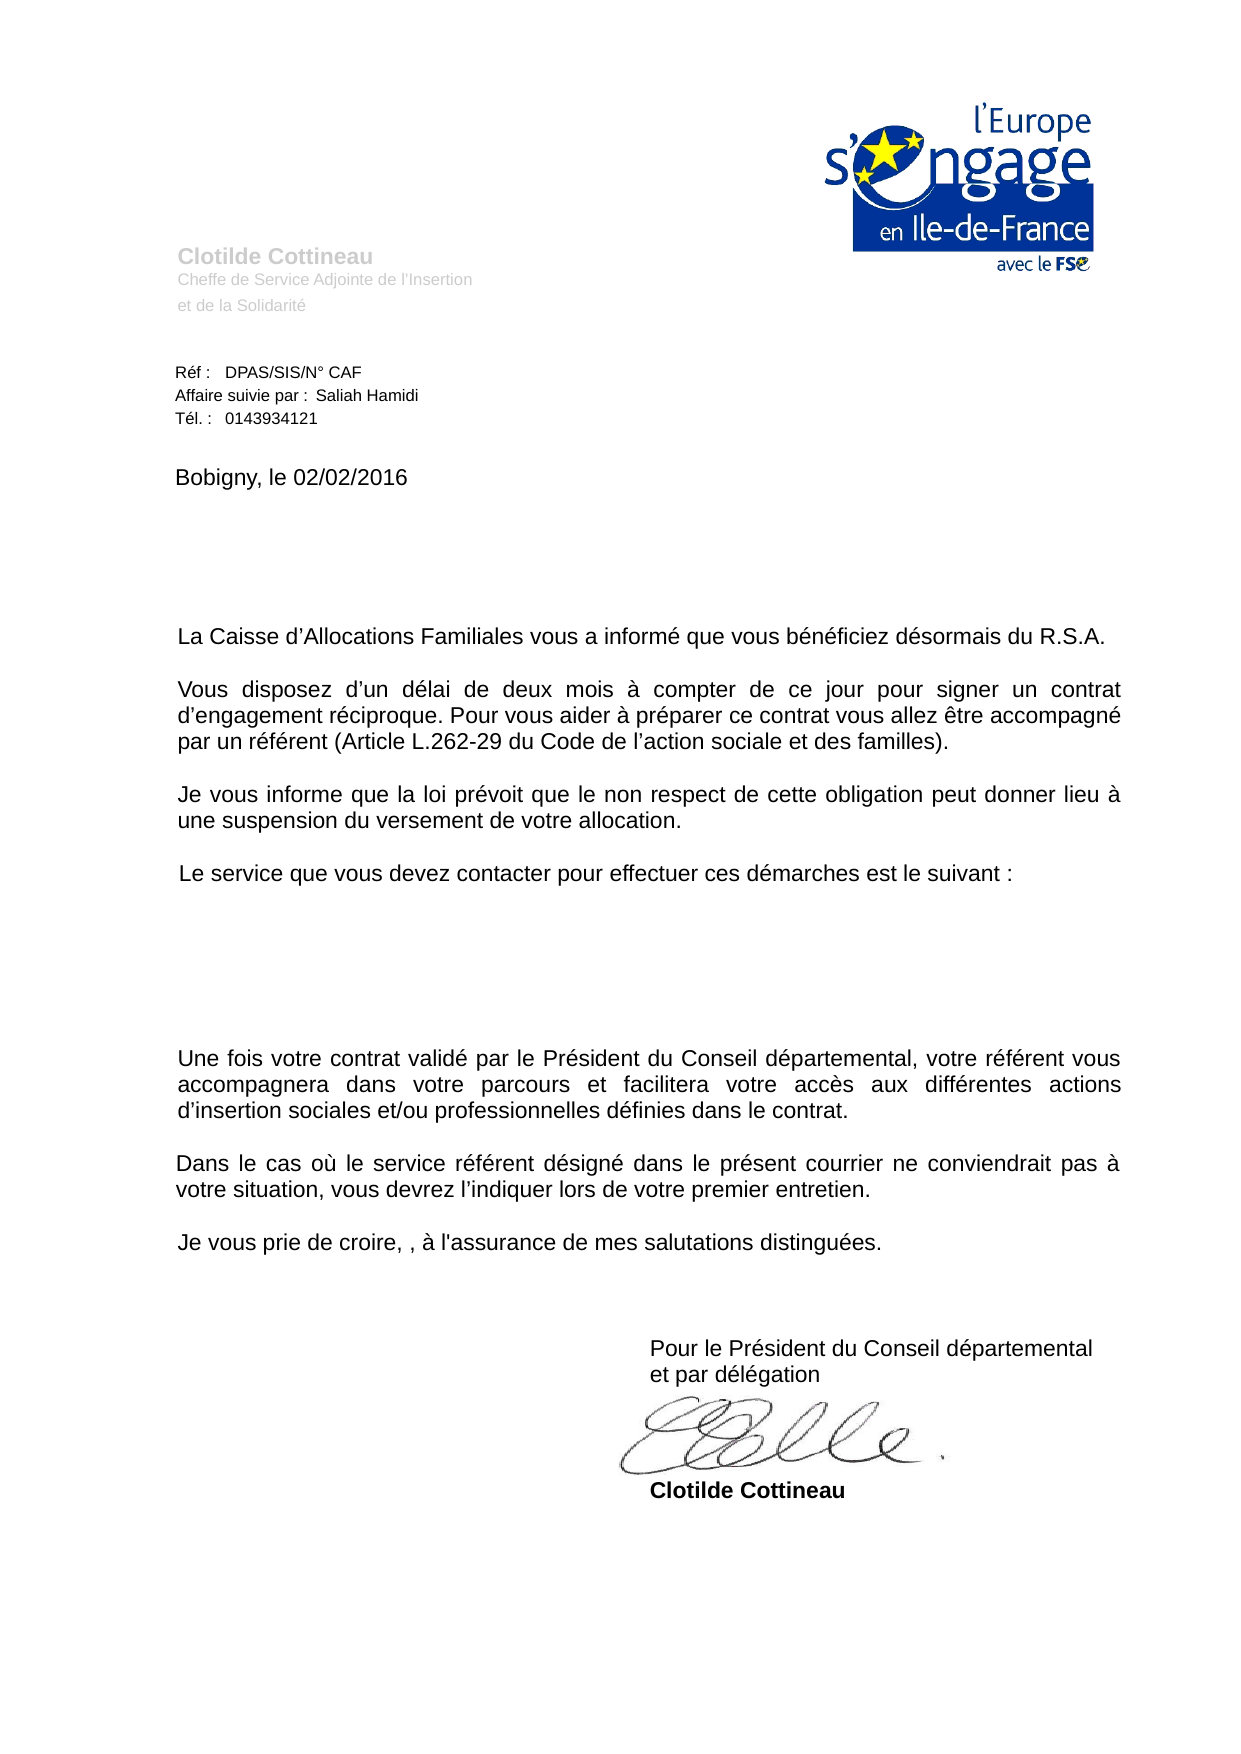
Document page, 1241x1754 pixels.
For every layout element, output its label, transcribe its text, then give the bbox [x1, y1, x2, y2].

text Clotilde Cottineau [649, 1387, 1122, 1503]
table_header [650, 343, 1123, 452]
table_cell [175, 429, 620, 452]
text Le service que vous devez contacter pour effectuer ces démarches est le suivant : [179, 860, 1122, 886]
table_header [620, 343, 650, 452]
table_cell Bobigny, le 02/02/2016 [175, 464, 1123, 491]
text et par délégation [649, 1361, 1122, 1387]
text La Caisse d’Allocations Familiales vous a informé que vous bénéficiez désormais du R.S.A. [177, 623, 1122, 649]
picture [809, 70, 1121, 287]
table_cell Réf : [175, 360, 220, 383]
table_cell 0143934121 [220, 406, 620, 429]
text Je vous prie de croire, , à l'assurance de mes salutations distinguées. [177, 1229, 1122, 1255]
text Dans le cas où le service référent désigné dans le présent courrier ne conviendrait pas à votre situation, vous devrez l’indiquer lors de votre premier entretien. [176, 1150, 1122, 1203]
text Pour le Président du Conseil départemental [649, 1334, 1122, 1361]
table_cell DPAS/SIS/N° CAF [220, 360, 620, 383]
table_cell Tél. : [175, 406, 220, 429]
table_cell Saliah Hamidi [316, 383, 620, 406]
table_header [175, 343, 620, 360]
table_cell [175, 452, 1123, 464]
text Une fois votre contrat validé par le Président du Conseil départemental, votre référent vous accompagnera dans votre parcours et facilitera votre accès aux différentes actions d’insertion sociales et/ou professionnelles définies dans le contrat. [177, 1044, 1122, 1124]
table_cell Affaire suivie par : [175, 383, 316, 406]
text Je vous informe que la loi prévoit que le non respect de cette obligation peut donner lieu à une suspension du versement de votre allocation. [177, 781, 1122, 834]
text Vous disposez d’un délai de deux mois à compter de ce jour pour signer un contrat d’engagement réciproque. Pour vous aider à préparer ce contrat vous allez être accompagné par un référent (Article L.262-29 du Code de l’action sociale et des familles). [177, 676, 1122, 755]
